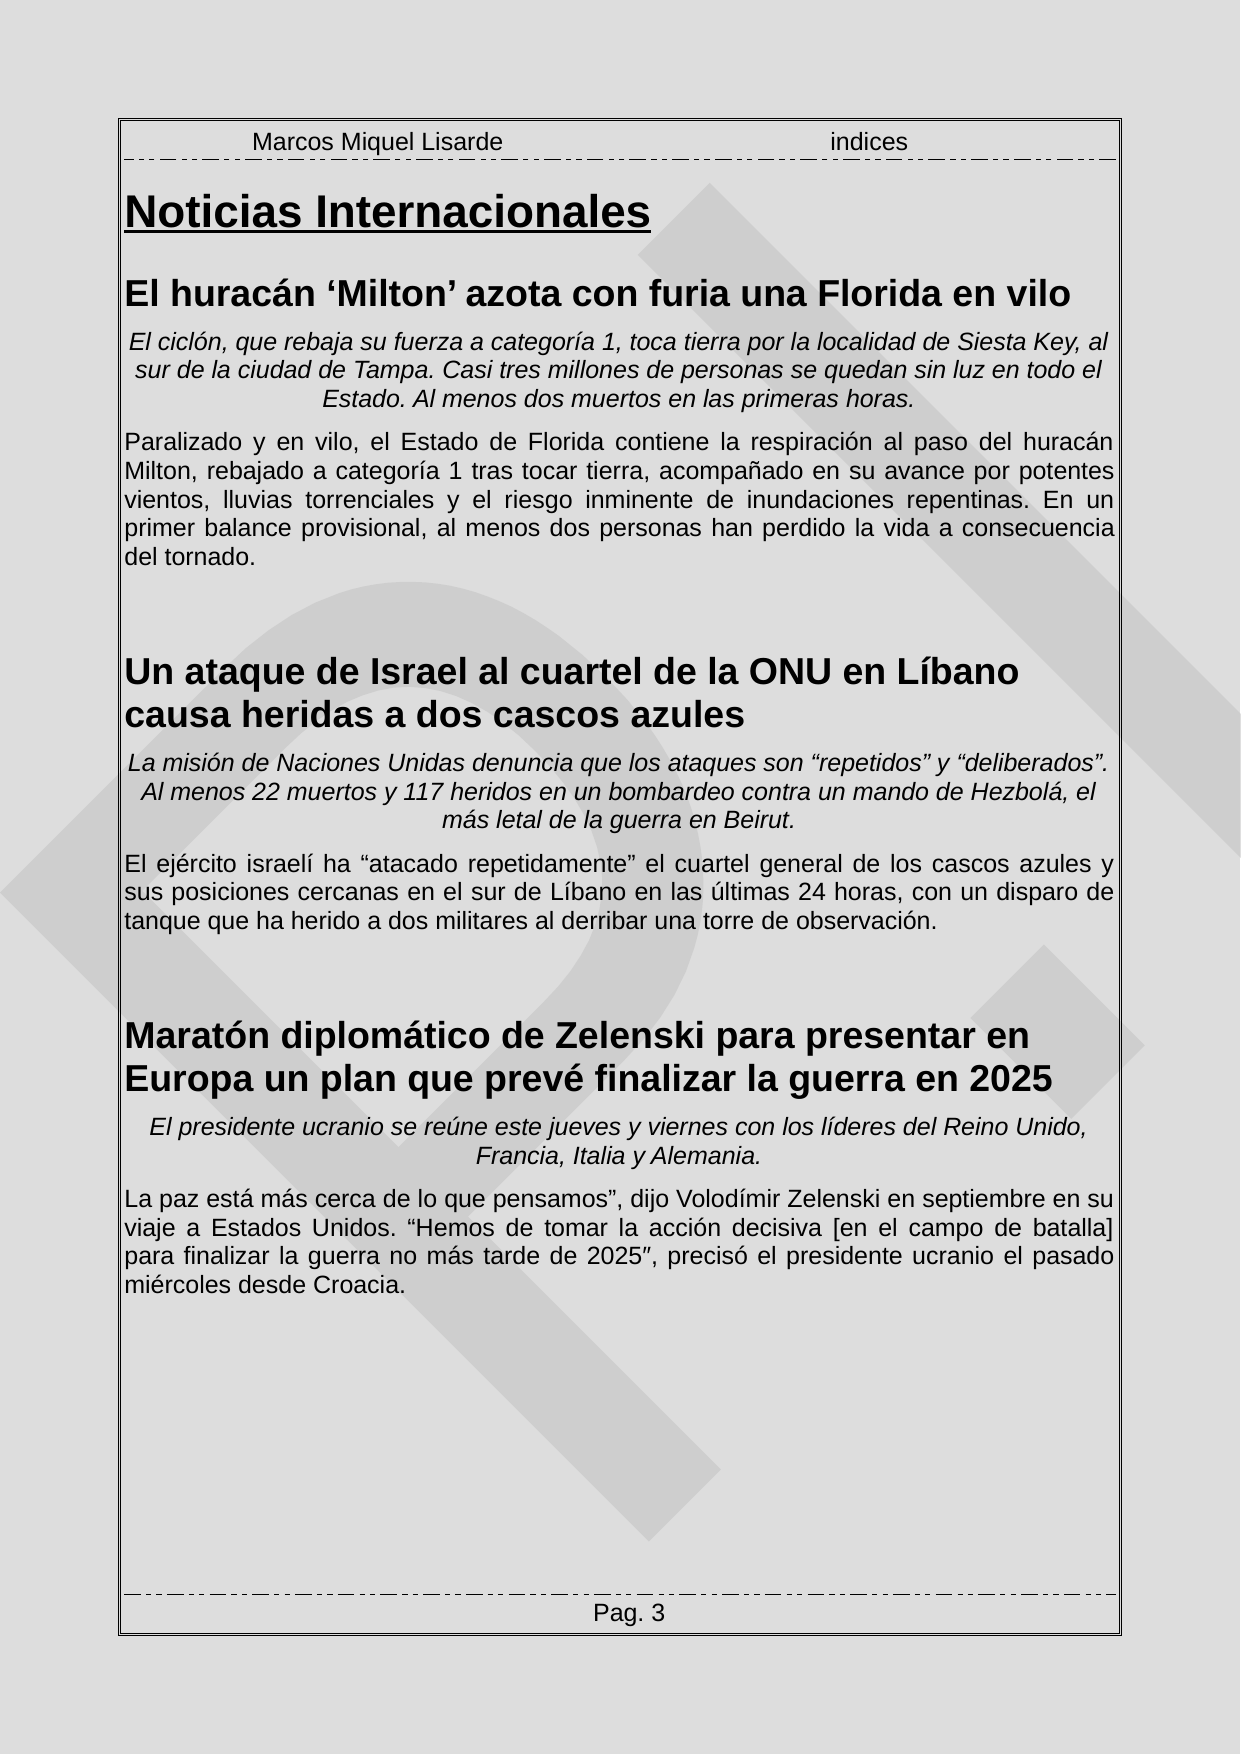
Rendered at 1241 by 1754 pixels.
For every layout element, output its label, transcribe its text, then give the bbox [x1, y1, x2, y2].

subtitle Maratón diplomático de Zelenski para presentar en Europa un plan que prevé finalizar la guerra en 2025 [587, 1013, 1050, 1099]
text El presidente ucranio se reúne este jueves y viernes con los líderes del Reino Unido, Francia, Italia y Alemania. [124, 1112, 275, 1169]
subtitle Noticias Internacionales [124, 185, 706, 237]
text La misión de Naciones Unidas denuncia que los ataques son “repetidos” y “deliberados”. Al menos 22 muertos y 117 heridos en un bombardeo contra un mando de Hezbolá, el más letal de la guerra en Beirut. [664, 748, 1116, 834]
subtitle Un ataque de Israel al cuartel de la ONU en Líbano causa heridas a dos cascos azules [301, 687, 516, 735]
subtitle Maratón diplomático de Zelenski para presentar en Europa un plan que prevé finalizar la guerra en 2025 [124, 1018, 205, 1099]
text Paralizado y en vilo, el Estado de Florida contiene la respiración al paso del huracán Milton, rebajado a categoría 1 tras tocar tierra, acompañado en su avance por potentes vientos, lluvias torrenciales y el riesgo inminente de inundaciones repentinas. En un primer balance provisional, al menos dos personas han perdido la vida a consecuencia del tornado. [124, 427, 952, 571]
text El ciclón, que rebaja su fuerza a categoría 1, toca tierra por la localidad de Siesta Key, al sur de la ciudad de Tampa. Casi tres millones de personas se quedan sin luz en todo el Estado. Al menos dos muertos en las primeras horas. [854, 326, 1116, 413]
text La paz está más cerca de lo que pensamos”, dijo Volodímir Zelenski en septiembre en su viaje a Estados Unidos. “Hemos de tomar la acción decisiva [en el campo de batalla] para finalizar la guerra no más tarde de 2025″, precisó el presidente ucranio el pasado miércoles desde Croacia. [124, 1184, 405, 1299]
text El presidente ucranio se reúne este jueves y viernes con los líderes del Reino Unido, Francia, Italia y Alemania. [365, 1112, 432, 1146]
text Paralizado y en vilo, el Estado de Florida contiene la respiración al paso del huracán Milton, rebajado a categoría 1 tras tocar tierra, acompañado en su avance por potentes vientos, lluvias torrenciales y el riesgo inminente de inundaciones repentinas. En un primer balance provisional, al menos dos personas han perdido la vida a consecuencia del tornado. [955, 427, 1116, 571]
text El presidente ucranio se reúne este jueves y viernes con los líderes del Reino Unido, Francia, Italia y Alemania. [517, 1112, 1116, 1169]
text La misión de Naciones Unidas denuncia que los ataques son “repetidos” y “deliberados”. Al menos 22 muertos y 117 heridos en un bombardeo contra un mando de Hezbolá, el más letal de la guerra en Beirut. [201, 748, 592, 834]
text El ejército israelí ha “atacado repetidamente” el cuartel general de los cascos azules y sus posiciones cercanas en el sur de Líbano en las últimas 24 horas, con un disparo de tanque que ha herido a dos militares al derribar una torre de observación. [698, 848, 1116, 935]
text El ciclón, que rebaja su fuerza a categoría 1, toca tierra por la localidad de Siesta Key, al sur de la ciudad de Tampa. Casi tres millones de personas se quedan sin luz en todo el Estado. Al menos dos muertos en las primeras horas. [124, 326, 794, 413]
subtitle [713, 185, 1116, 237]
subtitle Un ataque de Israel al cuartel de la ONU en Líbano causa heridas a dos cascos azules [577, 649, 1116, 735]
subtitle El huracán ‘Milton’ azota con furia una Florida en vilo [799, 271, 1116, 314]
subtitle El huracán ‘Milton’ azota con furia una Florida en vilo [124, 271, 695, 314]
text El ejército israelí ha “atacado repetidamente” el cuartel general de los cascos azules y sus posiciones cercanas en el sur de Líbano en las últimas 24 horas, con un disparo de tanque que ha herido a dos militares al derribar una torre de observación. [148, 848, 602, 935]
subtitle Maratón diplomático de Zelenski para presentar en Europa un plan que prevé finalizar la guerra en 2025 [266, 1013, 531, 1099]
subtitle Un ataque de Israel al cuartel de la ONU en Líbano causa heridas a dos cascos azules [124, 649, 243, 735]
text La paz está más cerca de lo que pensamos”, dijo Volodímir Zelenski en septiembre en su viaje a Estados Unidos. “Hemos de tomar la acción decisiva [en el campo de batalla] para finalizar la guerra no más tarde de 2025″, precisó el presidente ucranio el pasado miércoles desde Croacia. [469, 1184, 1116, 1299]
